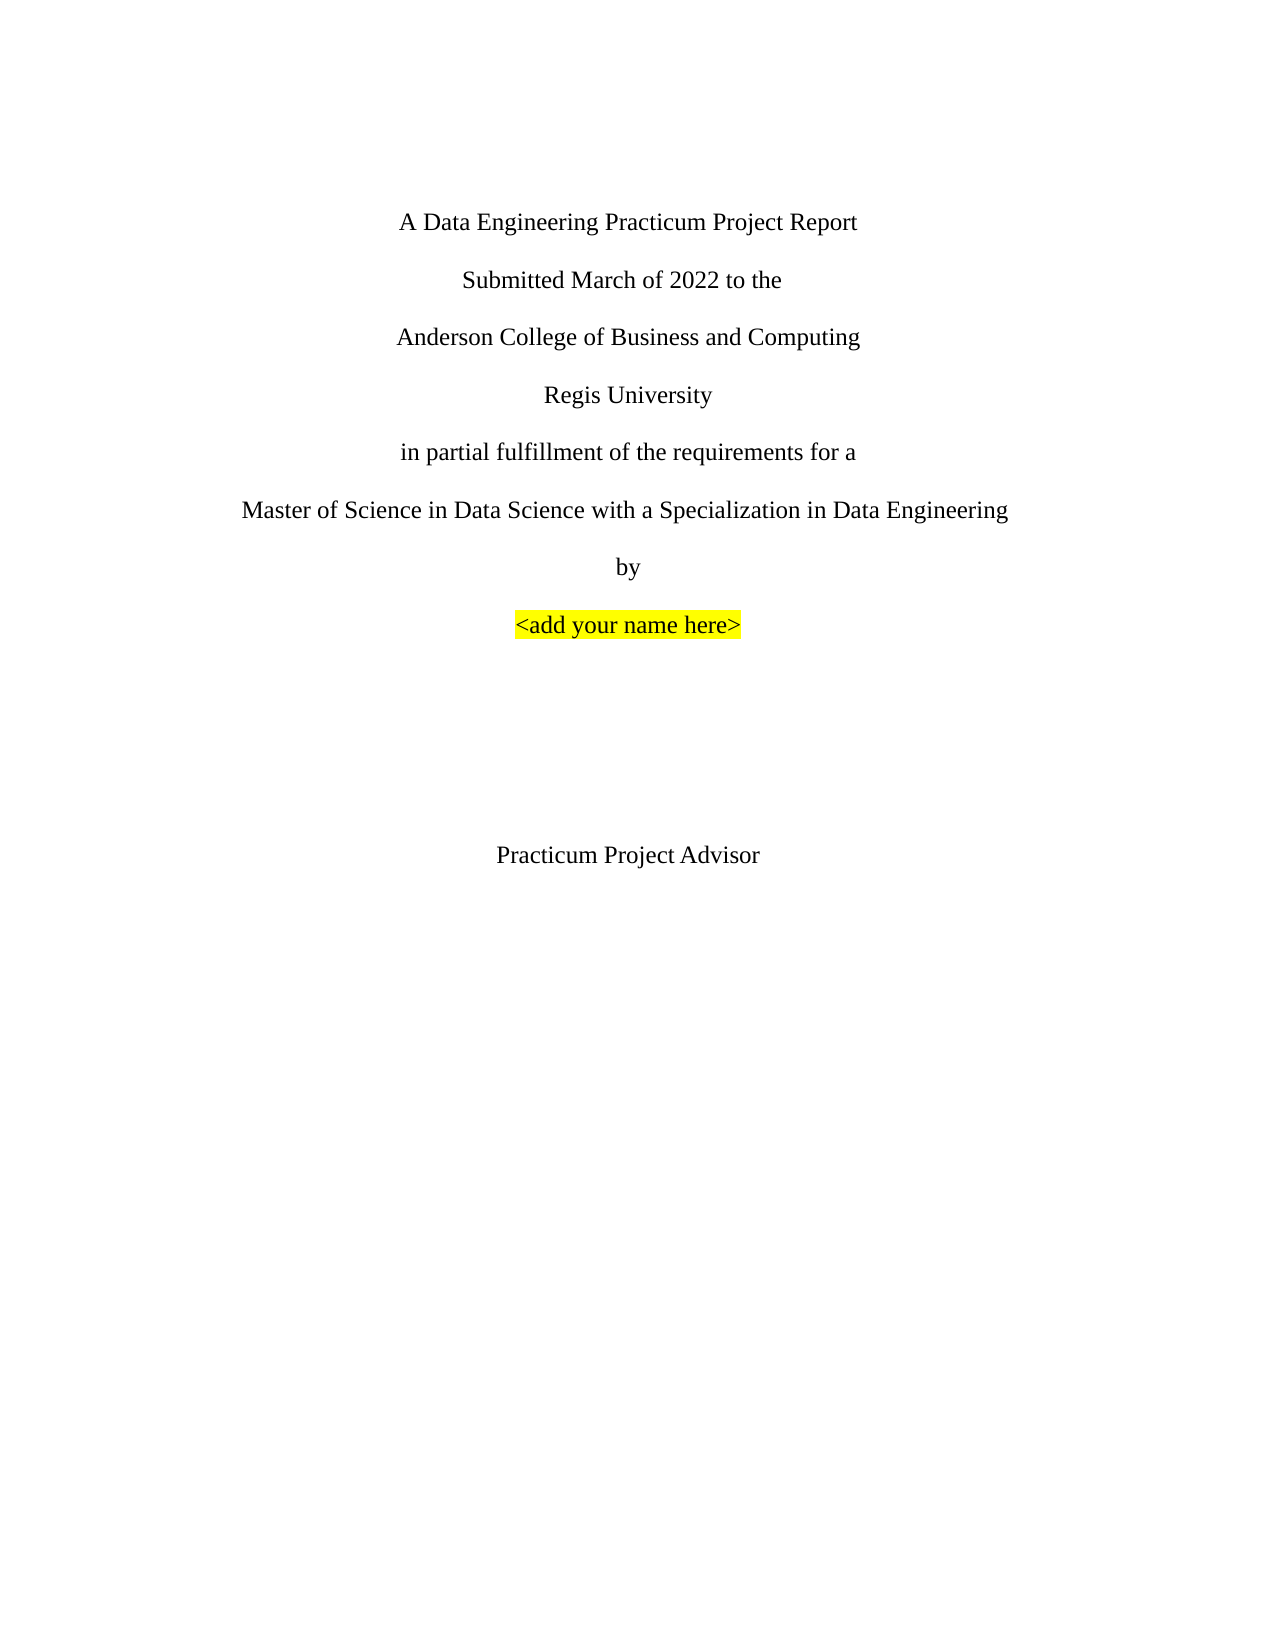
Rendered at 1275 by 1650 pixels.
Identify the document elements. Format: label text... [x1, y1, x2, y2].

text Submitted March of 2022 to the [131, 265, 1125, 294]
text Master of Science in Data Science with a Specialization in Data Engineering [131, 495, 1125, 524]
text Anderson College of Business and Computing [131, 322, 1125, 351]
text A Data Engineering Practicum Project Report [131, 207, 1125, 236]
text <add your name here> [131, 610, 1125, 639]
subtitle Practicum Project Advisor [131, 840, 1125, 869]
text in partial fulfillment of the requirements for a [131, 437, 1125, 466]
text by [131, 552, 1125, 581]
text Regis University [131, 380, 1125, 409]
